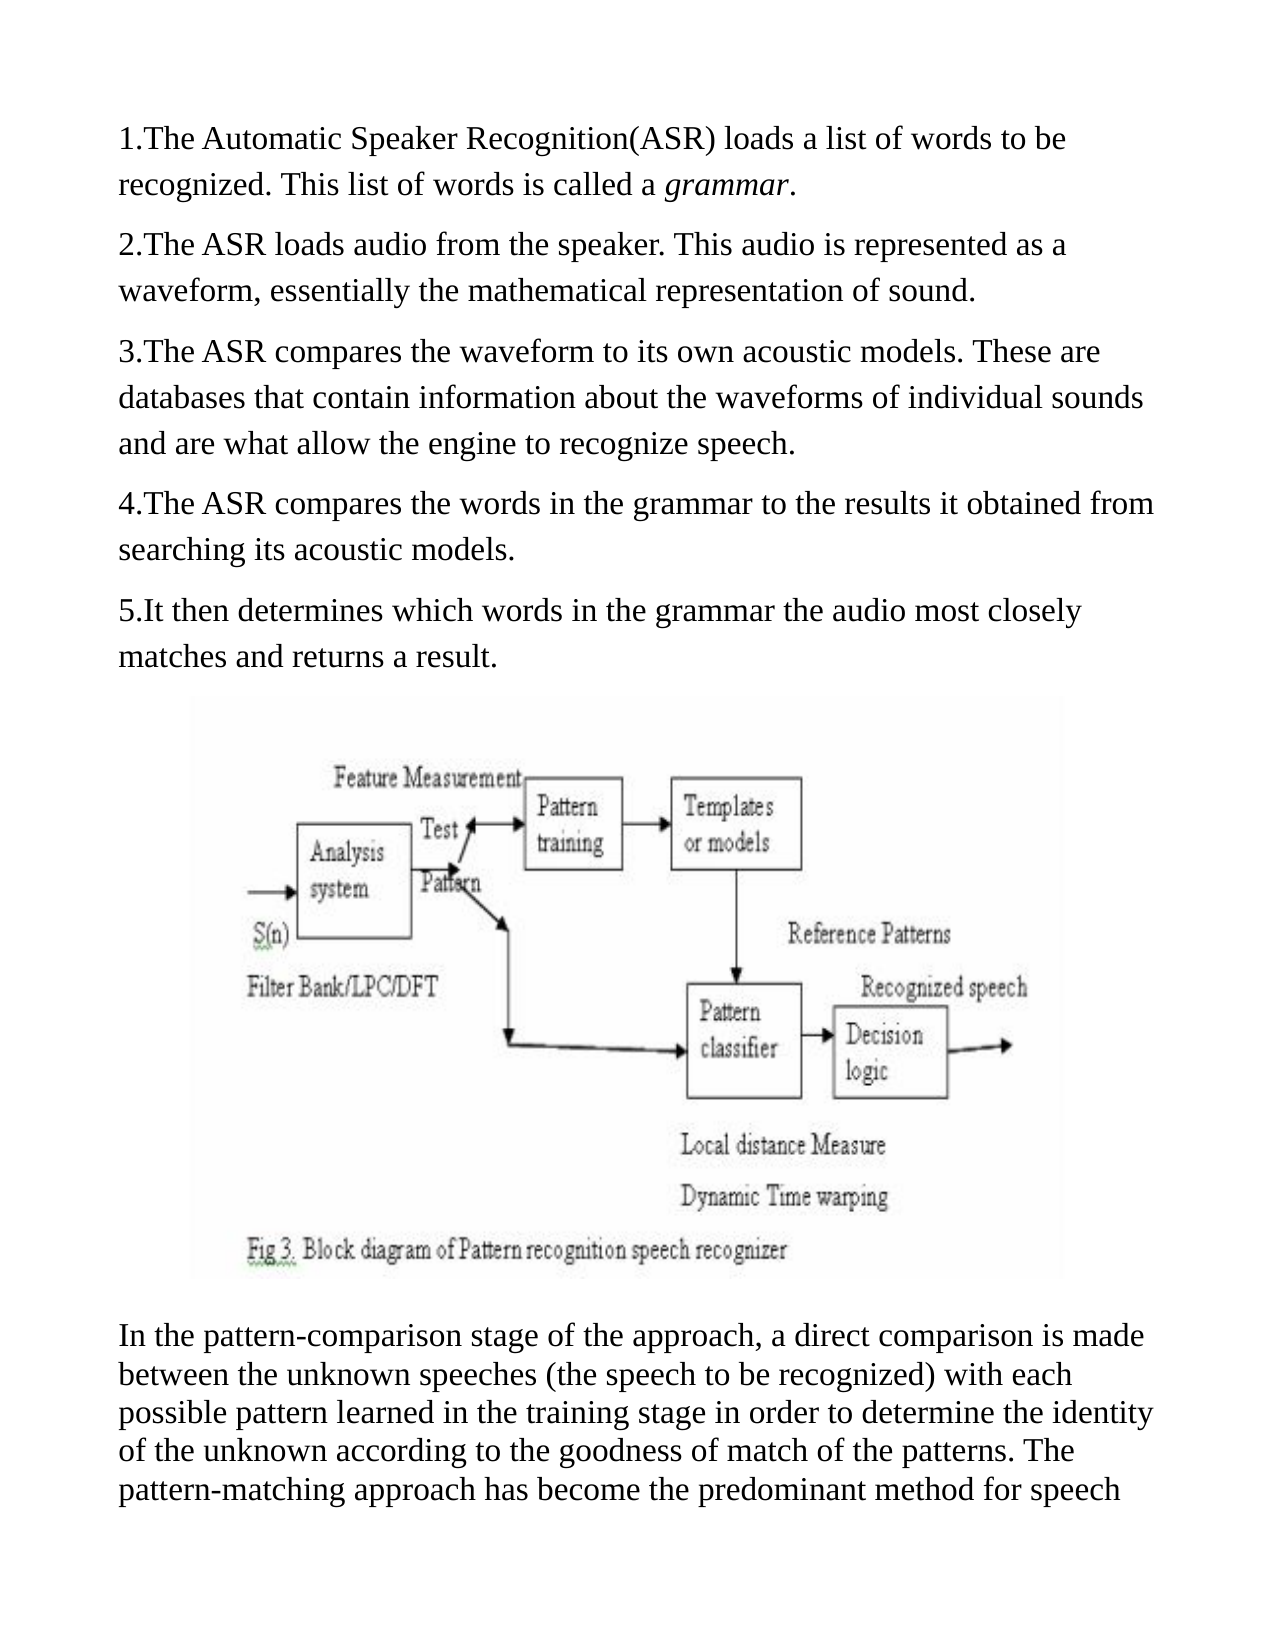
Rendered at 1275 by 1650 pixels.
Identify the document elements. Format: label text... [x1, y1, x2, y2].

text 4.The ASR compares the words in the grammar to the results it obtained from searching its acoustic models. [118, 483, 1157, 568]
text 3.The ASR compares the waveform to its own acoustic models. These are databases that contain information about the waveforms of individual sounds and are what allow the engine to recognize speech. [118, 331, 1157, 461]
text 1.The Automatic Speaker Recognition(ASR) loads a list of words to be recognized. This list of words is called a grammar. [118, 118, 1157, 202]
text In the pattern-comparison stage of the approach, a direct comparison is made between the unknown speeches (the speech to be recognized) with each possible pattern learned in the training stage in order to determine the identity of the unknown according to the goodness of match of the patterns. The pattern-matching approach has become the predominant method for speech [118, 1316, 1157, 1507]
text 5.It then determines which words in the grammar the audio most closely matches and returns a result. [118, 590, 1157, 674]
text 2.The ASR loads audio from the speaker. This audio is represented as a waveform, essentially the mathematical representation of sound. [118, 224, 1157, 309]
picture [163, 696, 1112, 1279]
